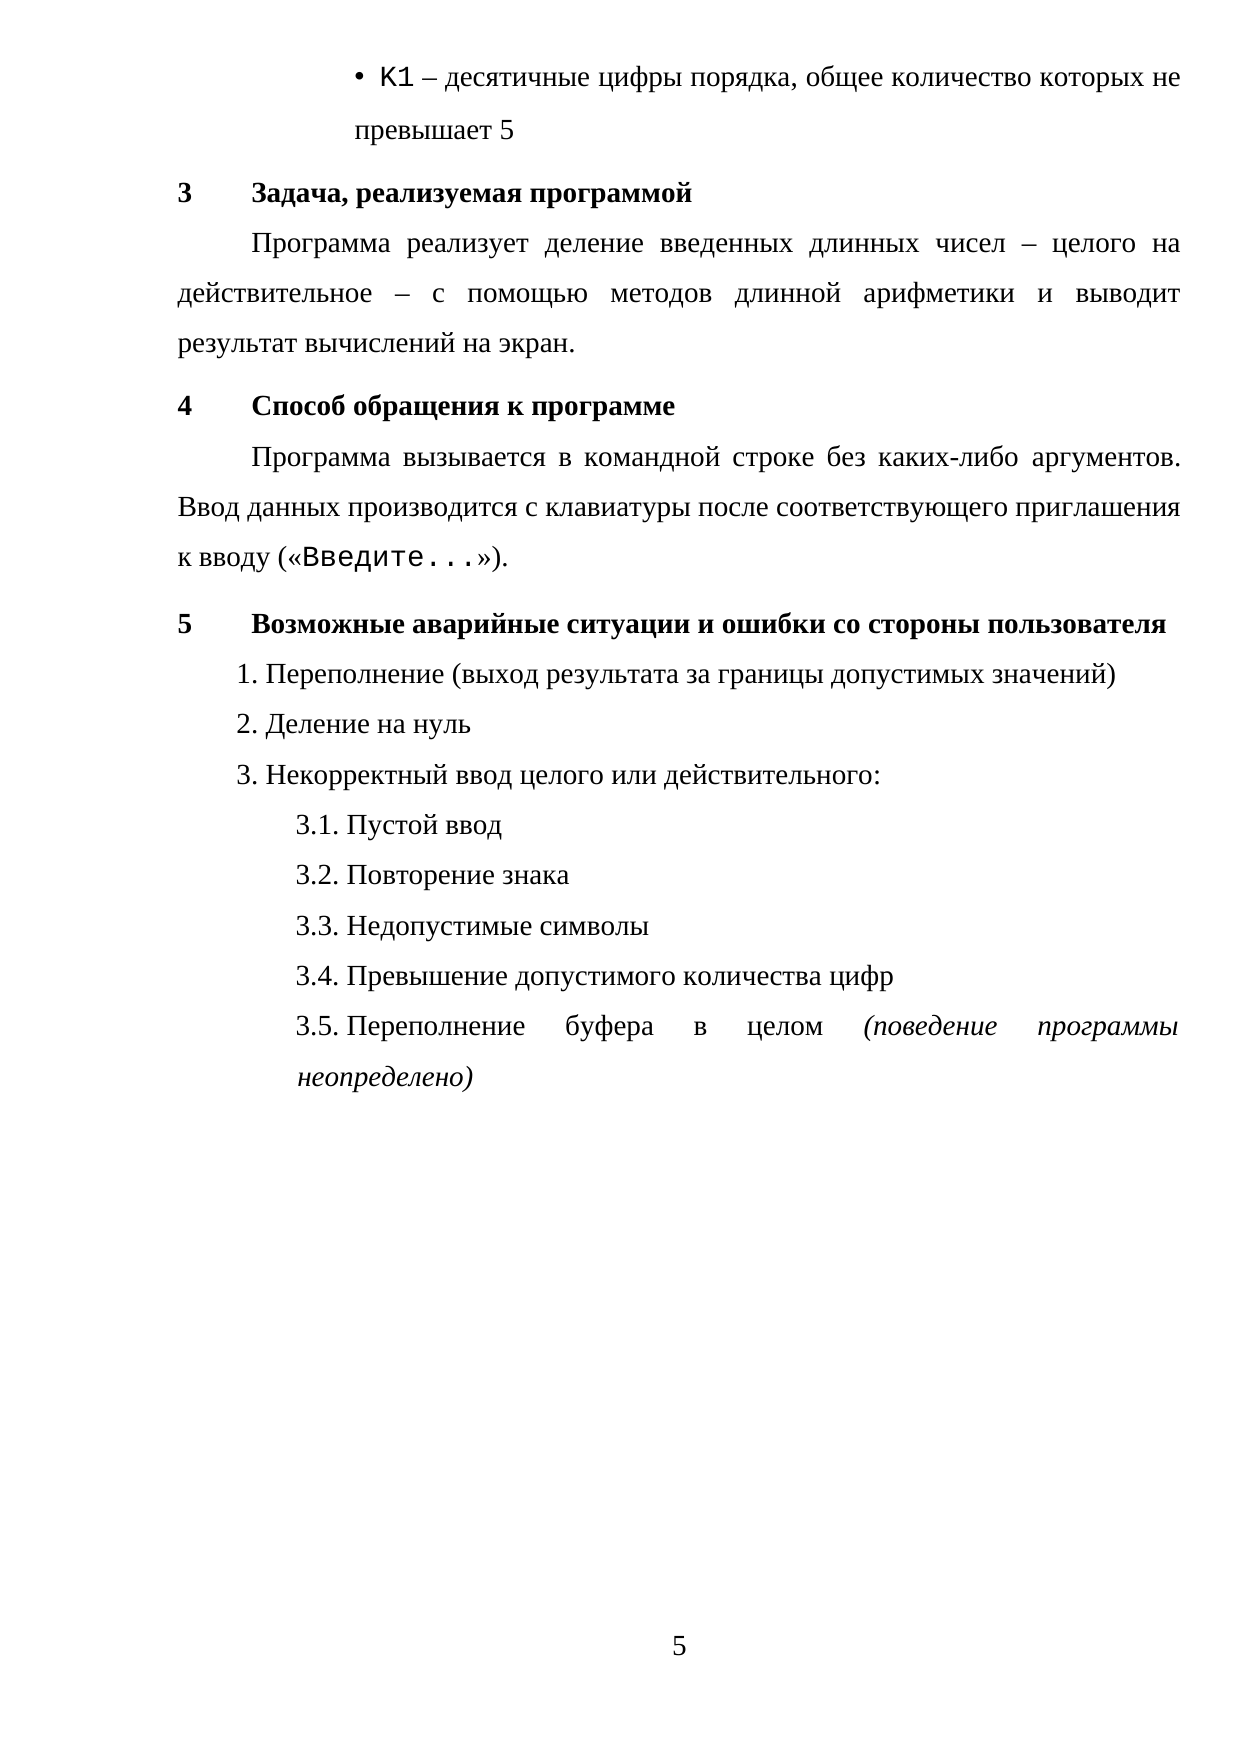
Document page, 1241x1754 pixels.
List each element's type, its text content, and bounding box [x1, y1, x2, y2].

text Программа реализует деление введенных длинных чисел – целого на действительное – с помощью методов длинной арифметики и выводит результат вычислений на экран. [177, 225, 1181, 359]
list Деление на нуль [236, 707, 1181, 740]
list Пустой ввод [295, 807, 1181, 841]
list Повторение знака [295, 857, 1181, 891]
list Переполнение (выход результата за границы допустимых значений) [236, 656, 1181, 690]
list Некорректный ввод целого или действительного: [236, 757, 1181, 790]
text Программа вызывается в командной строке без каких-либо аргументов. Ввод данных производится с клавиатуры после соответствующего приглашения к вводу («Введите...»). [177, 439, 1181, 575]
list K1 – десятичные цифры порядка, общее количество которых не превышает 5 [354, 59, 1181, 145]
subtitle Возможные аварийные ситуации и ошибки со стороны пользователя [177, 606, 1181, 639]
list Недопустимые символы [295, 908, 1181, 941]
subtitle Способ обращения к программе [177, 388, 1181, 422]
list Превышение допустимого количества цифр [295, 958, 1181, 992]
subtitle Задача, реализуемая программой [177, 175, 1181, 208]
list Переполнение буфера в целом (поведение программы неопределено) [295, 1008, 1181, 1092]
